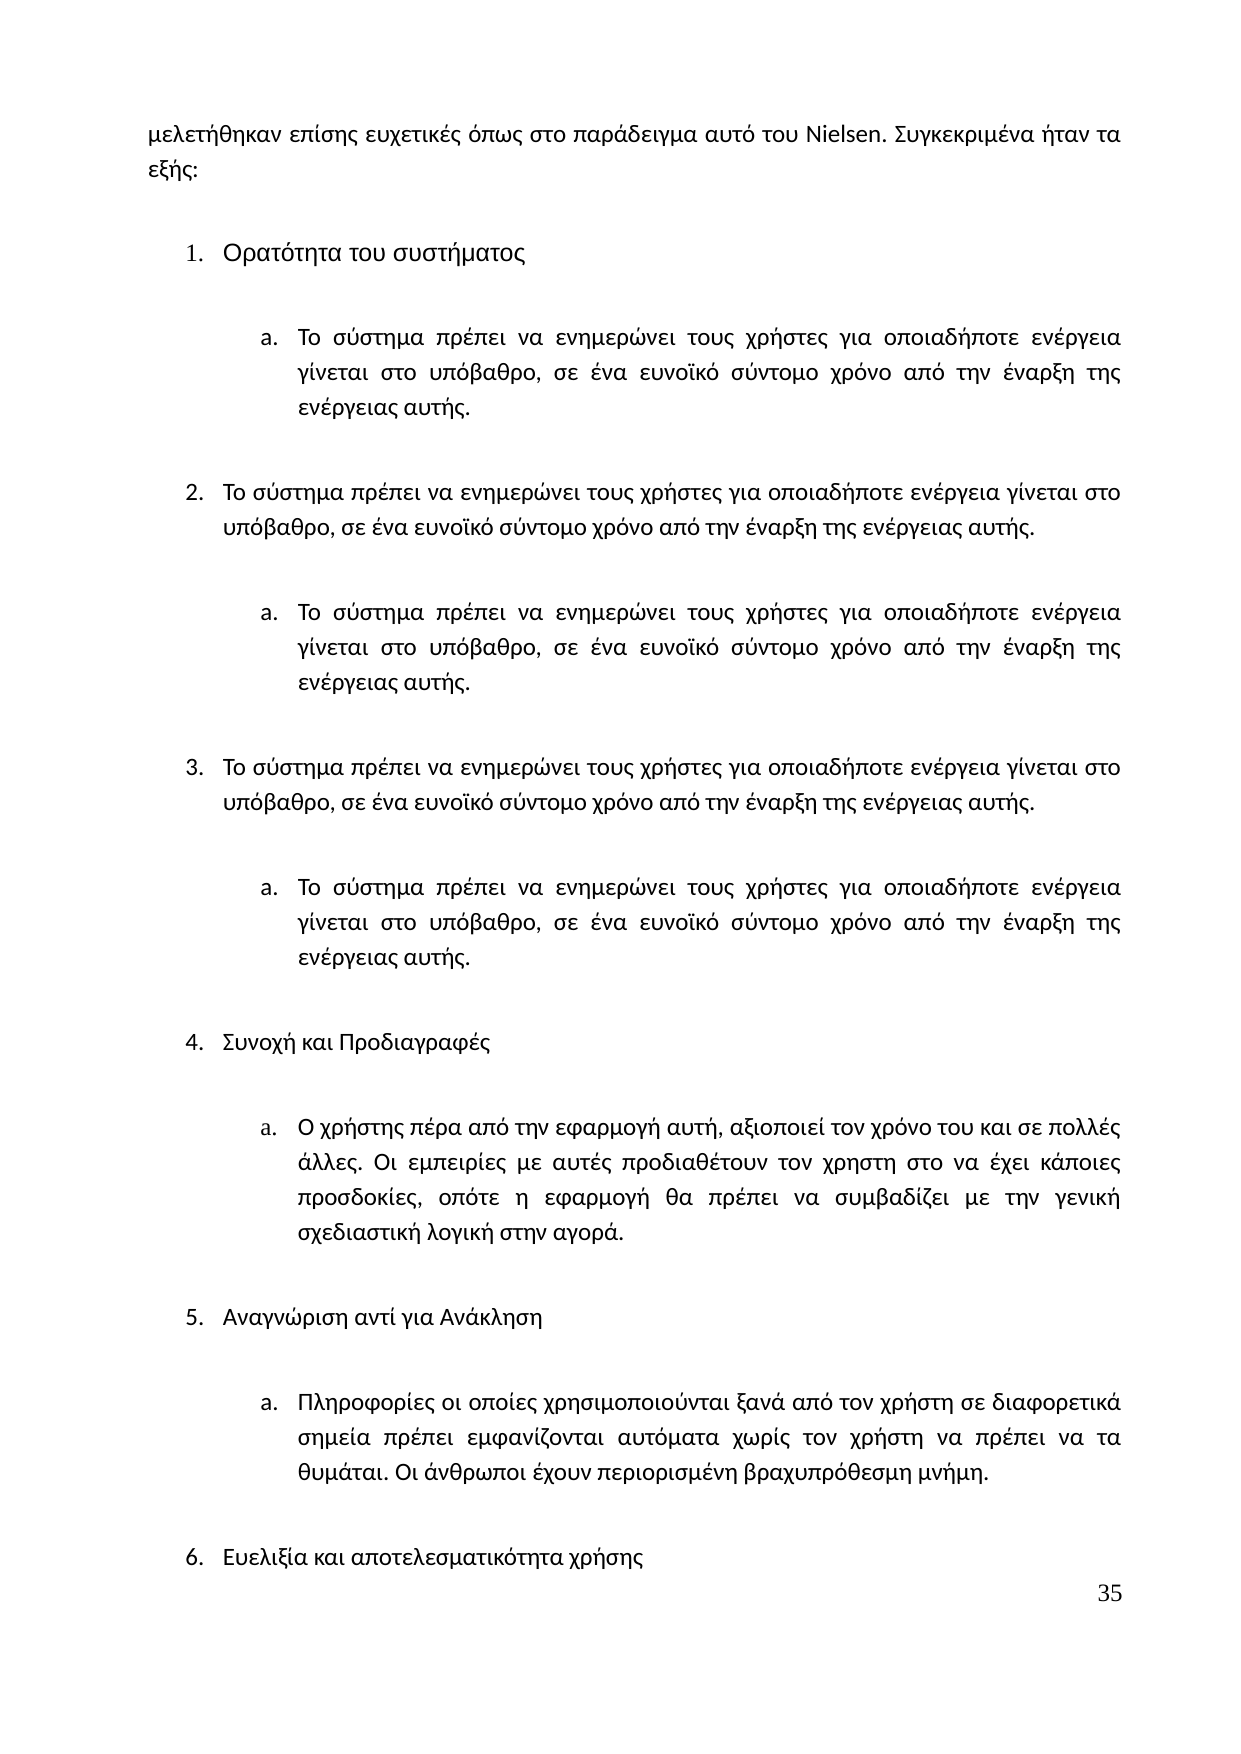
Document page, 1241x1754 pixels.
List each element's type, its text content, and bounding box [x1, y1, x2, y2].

list Το σύστημα πρέπει να ενημερώνει τους χρήστες για οποιαδήποτε ενέργεια γίνεται στο υπόβαθρο, σε ένα ευνοϊκό σύντομο χρόνο από την έναρξη της ενέργειας αυτής. [185, 476, 1122, 542]
text μελετήθηκαν επίσης ευχετικές όπως στο παράδειγμα αυτό του Nielsen. Συγκεκριμένα ήταν τα εξής: [148, 118, 1122, 184]
list Το σύστημα πρέπει να ενημερώνει τους χρήστες για οποιαδήποτε ενέργεια γίνεται στο υπόβαθρο, σε ένα ευνοϊκό σύντομο χρόνο από την έναρξη της ενέργειας αυτής. [185, 751, 1122, 817]
list Το σύστημα πρέπει να ενημερώνει τους χρήστες για οποιαδήποτε ενέργεια γίνεται στο υπόβαθρο, σε ένα ευνοϊκό σύντομο χρόνο από την έναρξη της ενέργειας αυτής. [260, 871, 1122, 972]
list Το σύστημα πρέπει να ενημερώνει τους χρήστες για οποιαδήποτε ενέργεια γίνεται στο υπόβαθρο, σε ένα ευνοϊκό σύντομο χρόνο από την έναρξη της ενέργειας αυτής. [260, 321, 1122, 422]
list Ο χρήστης πέρα από την εφαρμογή αυτή, αξιοποιεί τον χρόνο του και σε πολλές άλλες. Οι εμπειρίες με αυτές προδιαθέτουν τον χρηστη στο να έχει κάποιες προσδοκίες, οπότε η εφαρμογή θα πρέπει να συμβαδίζει με την γενική σχεδιαστική λογική στην αγορά. [260, 1111, 1122, 1247]
list Ευελιξία και αποτελεσματικότητα χρήσης [185, 1541, 1122, 1572]
list Ορατότητα του συστήματος [185, 238, 1122, 267]
list Συνοχή και Προδιαγραφές [185, 1026, 1122, 1057]
list Πληροφορίες οι οποίες χρησιμοποιούνται ξανά από τον χρήστη σε διαφορετικά σημεία πρέπει εμφανίζονται αυτόματα χωρίς τον χρήστη να πρέπει να τα θυμάται. Οι άνθρωποι έχουν περιορισμένη βραχυπρόθεσμη μνήμη. [260, 1386, 1122, 1487]
list Το σύστημα πρέπει να ενημερώνει τους χρήστες για οποιαδήποτε ενέργεια γίνεται στο υπόβαθρο, σε ένα ευνοϊκό σύντομο χρόνο από την έναρξη της ενέργειας αυτής. [260, 596, 1122, 697]
list Αναγνώριση αντί για Ανάκληση [185, 1301, 1122, 1332]
